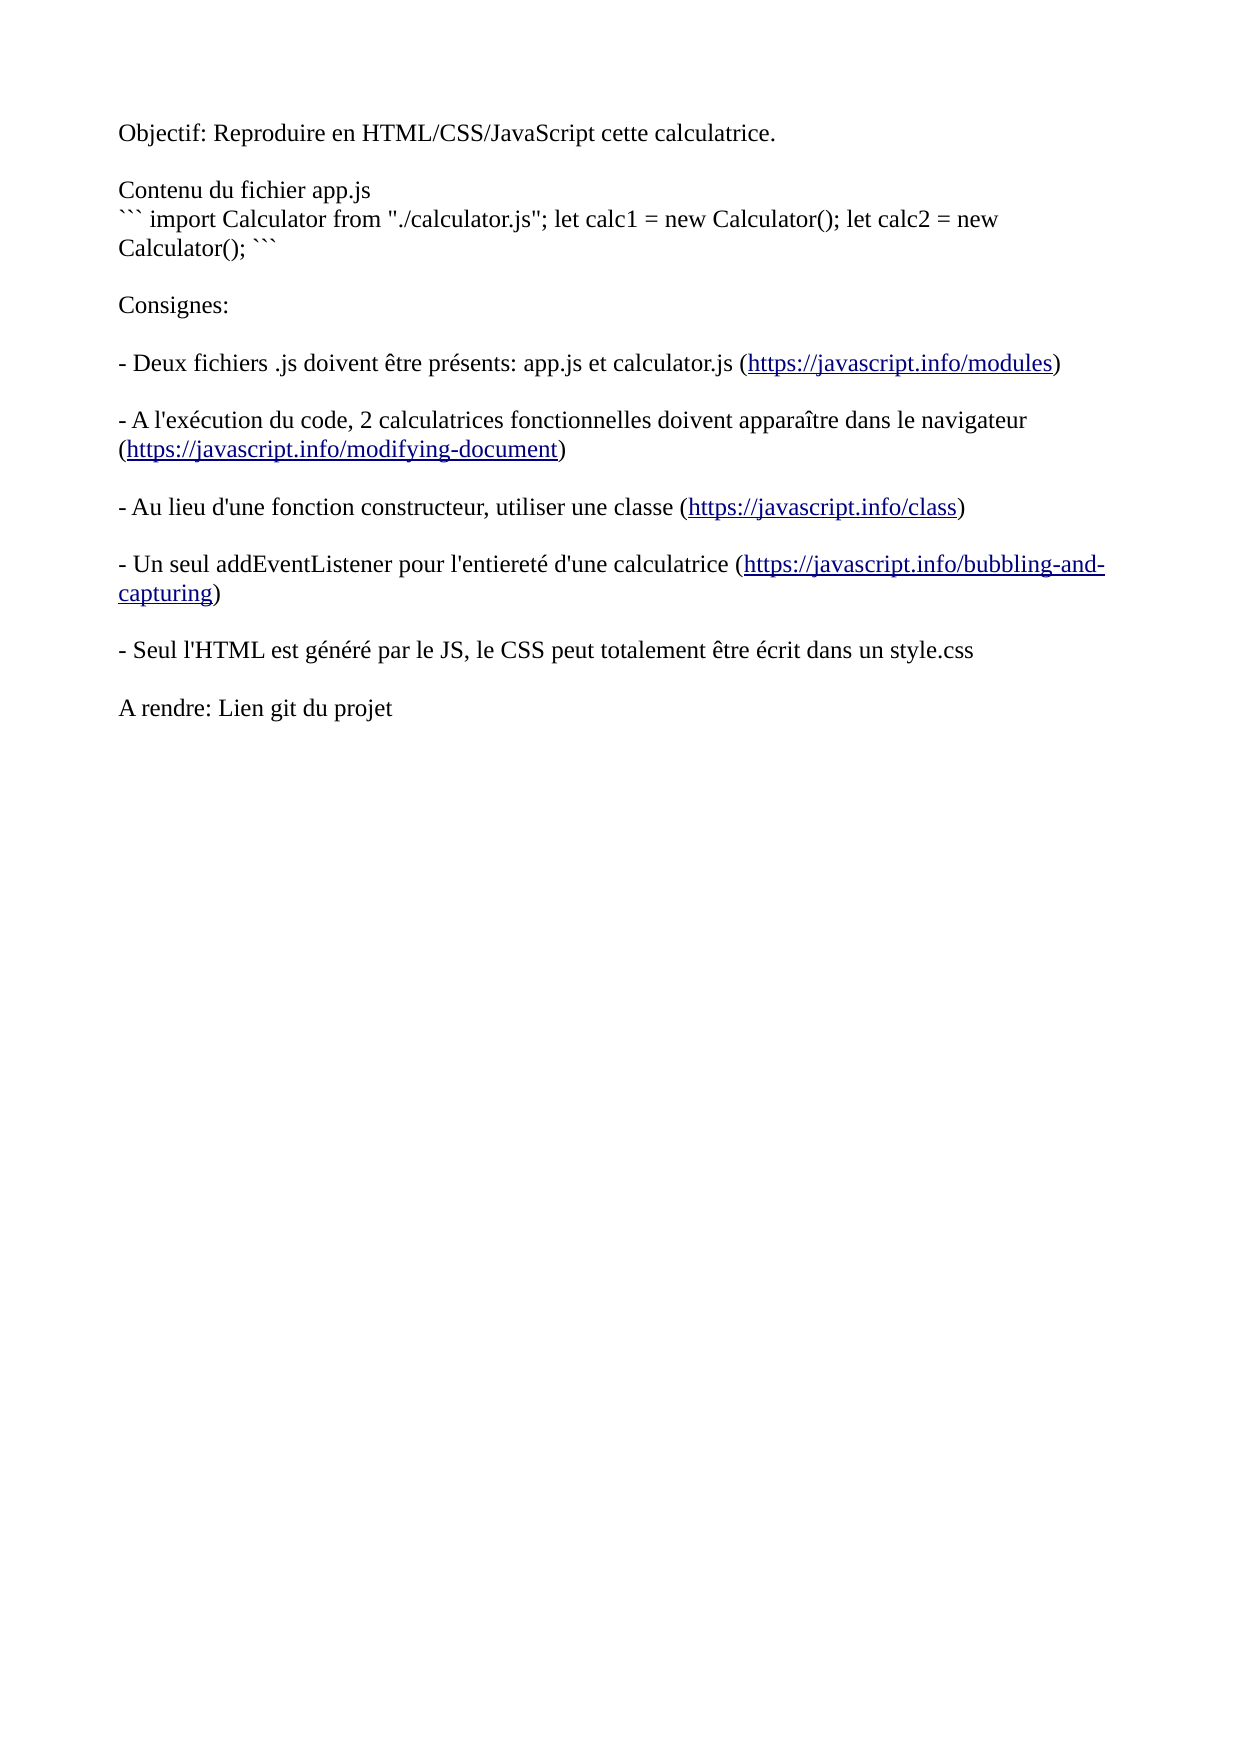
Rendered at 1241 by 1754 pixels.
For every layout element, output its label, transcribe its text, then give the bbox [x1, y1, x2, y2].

text - Seul l'HTML est généré par le JS, le CSS peut totalement être écrit dans un style.css [118, 636, 1122, 664]
text - Un seul addEventListener pour l'entiereté d'une calculatrice (https://javascript.info/bubbling-and-capturing) [118, 549, 1122, 607]
text - A l'exécution du code, 2 calculatrices fonctionnelles doivent apparaître dans le navigateur (https://javascript.info/modifying-document) [118, 406, 1122, 463]
text - Au lieu d'une fonction constructeur, utiliser une classe (https://javascript.info/class) [118, 492, 1122, 521]
text Objectif: Reproduire en HTML/CSS/JavaScript cette calculatrice. [118, 118, 1122, 147]
text ``` import Calculator from "./calculator.js"; let calc1 = new Calculator(); let calc2 = new Calculator(); ``` [118, 204, 1122, 262]
text Contenu du fichier app.js [118, 176, 1122, 204]
text A rendre: Lien git du projet [118, 693, 1122, 722]
text - Deux fichiers .js doivent être présents: app.js et calculator.js (https://javascript.info/modules) [118, 348, 1122, 377]
text Consignes: [118, 291, 1122, 319]
